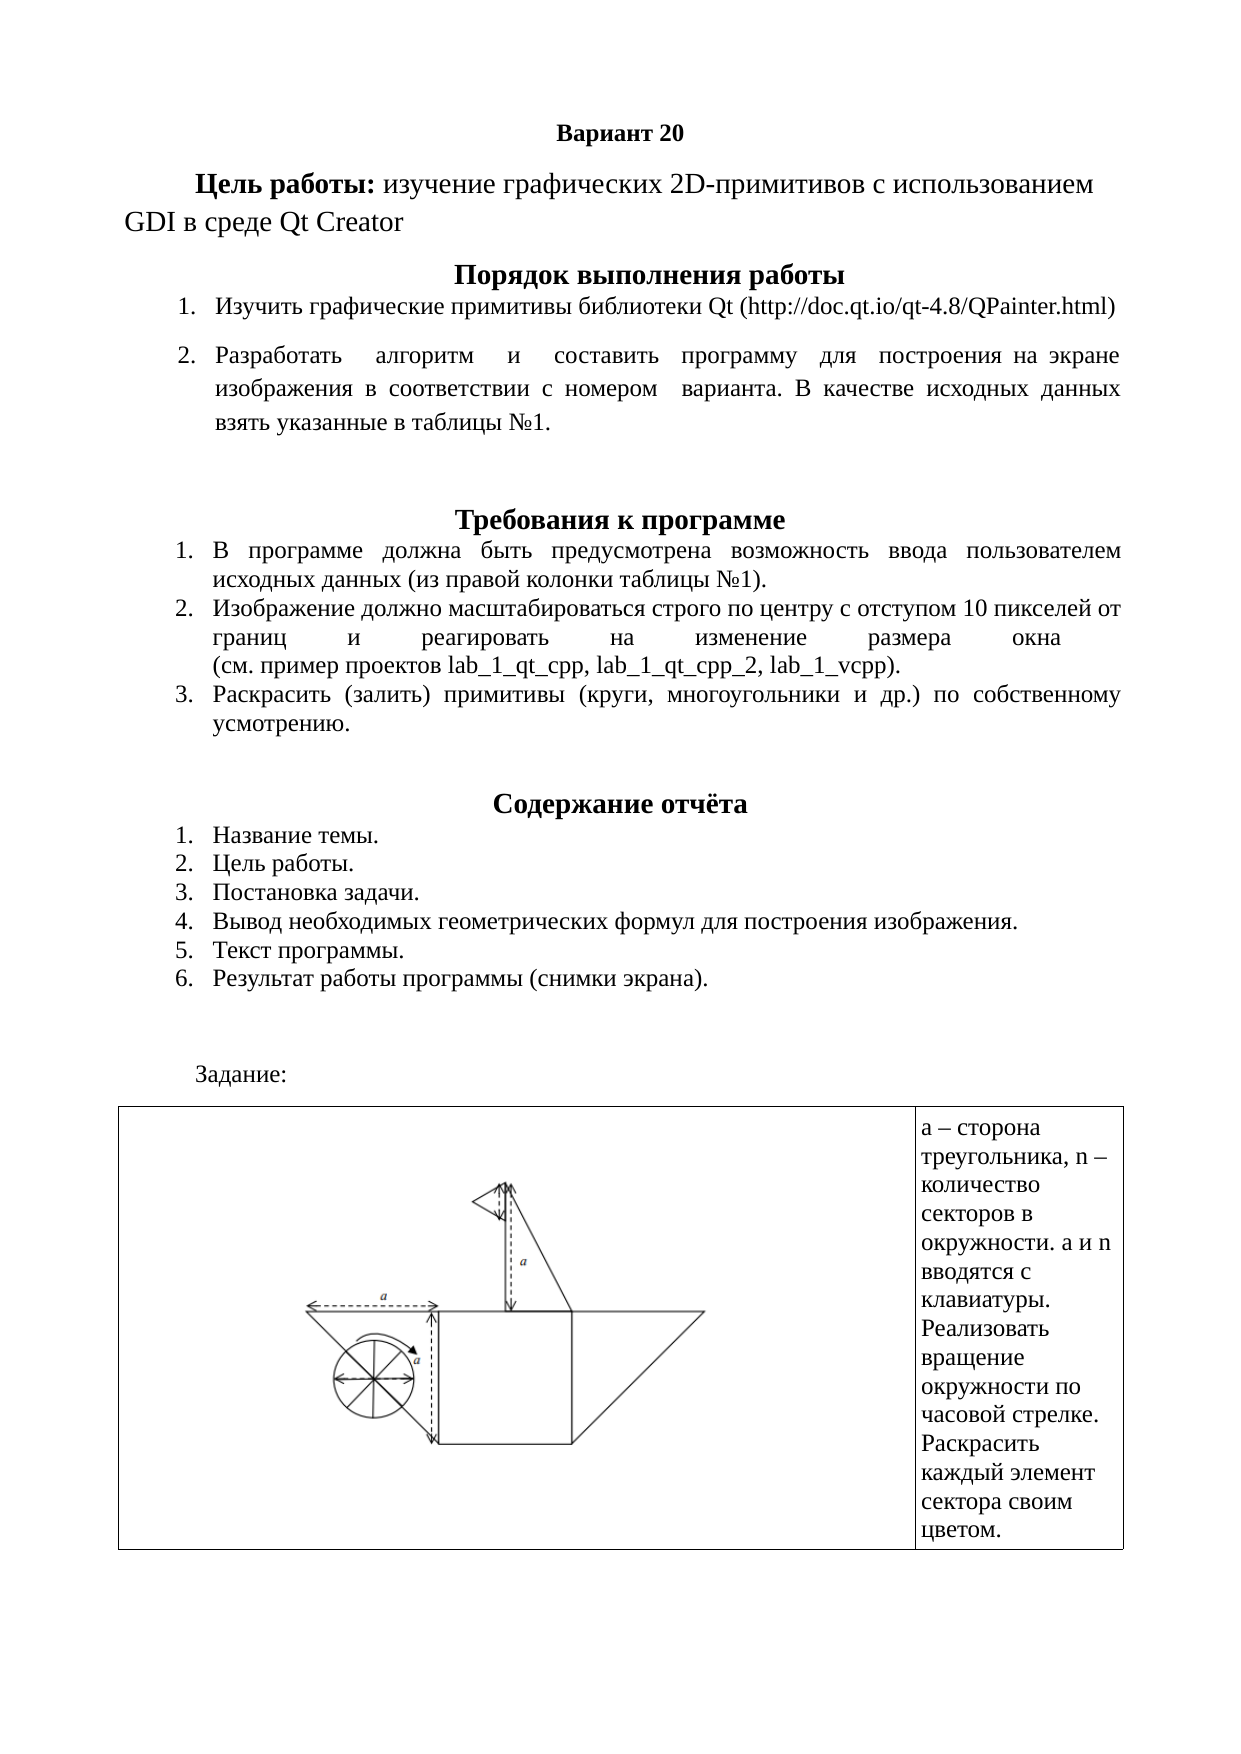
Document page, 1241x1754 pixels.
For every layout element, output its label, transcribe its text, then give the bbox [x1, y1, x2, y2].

text Цель работы: изучение графических 2D-примитивов с использованием GDI в среде Qt Creator [124, 166, 1116, 238]
table_header a – сторона треугольника, n – количество секторов в окружности. a и n вводятся с клавиатуры. Реализовать вращение окружности по часовой стрелке. Раскрасить каждый элемент сектора своим цветом. [916, 1107, 1123, 1549]
list Постановка задачи. [175, 877, 1122, 906]
text Задание: [124, 1059, 1116, 1087]
list Цель работы. [175, 848, 1122, 877]
list Вывод необходимых геометрических формул для построения изображения. [175, 906, 1122, 935]
list Результат работы программы (снимки экрана). [175, 963, 1122, 992]
picture [300, 1133, 717, 1511]
list В программе должна быть предусмотрена возможность ввода пользователем исходных данных (из правой колонки таблицы №1). [175, 535, 1122, 593]
text Требования к программе [118, 502, 1122, 535]
text Содержание отчёта [118, 786, 1122, 820]
list Разработать алгоритм и составить программу для построения на экране изображения в соответствии с номером варианта. В качестве исходных данных взять указанные в таблицы №1. [177, 341, 1122, 435]
table_header [119, 1107, 915, 1549]
list Название темы. [175, 820, 1122, 848]
text Вариант 20 [118, 118, 1122, 147]
text Порядок выполнения работы [118, 257, 1122, 291]
list Текст программы. [175, 935, 1122, 963]
list Изображение должно масштабироваться строго по центру с отступом 10 пикселей от границ и реагировать на изменение размера окна (см. пример проектов lab_1_qt_cpp, lab_1_qt_cpp_2, lab_1_vcpp). [175, 593, 1122, 679]
list Изучить графические примитивы библиотеки Qt (http://doc.qt.io/qt-4.8/QPainter.html) [177, 291, 1122, 320]
list Раскрасить (залить) примитивы (круги, многоугольники и др.) по собственному усмотрению. [175, 679, 1122, 737]
